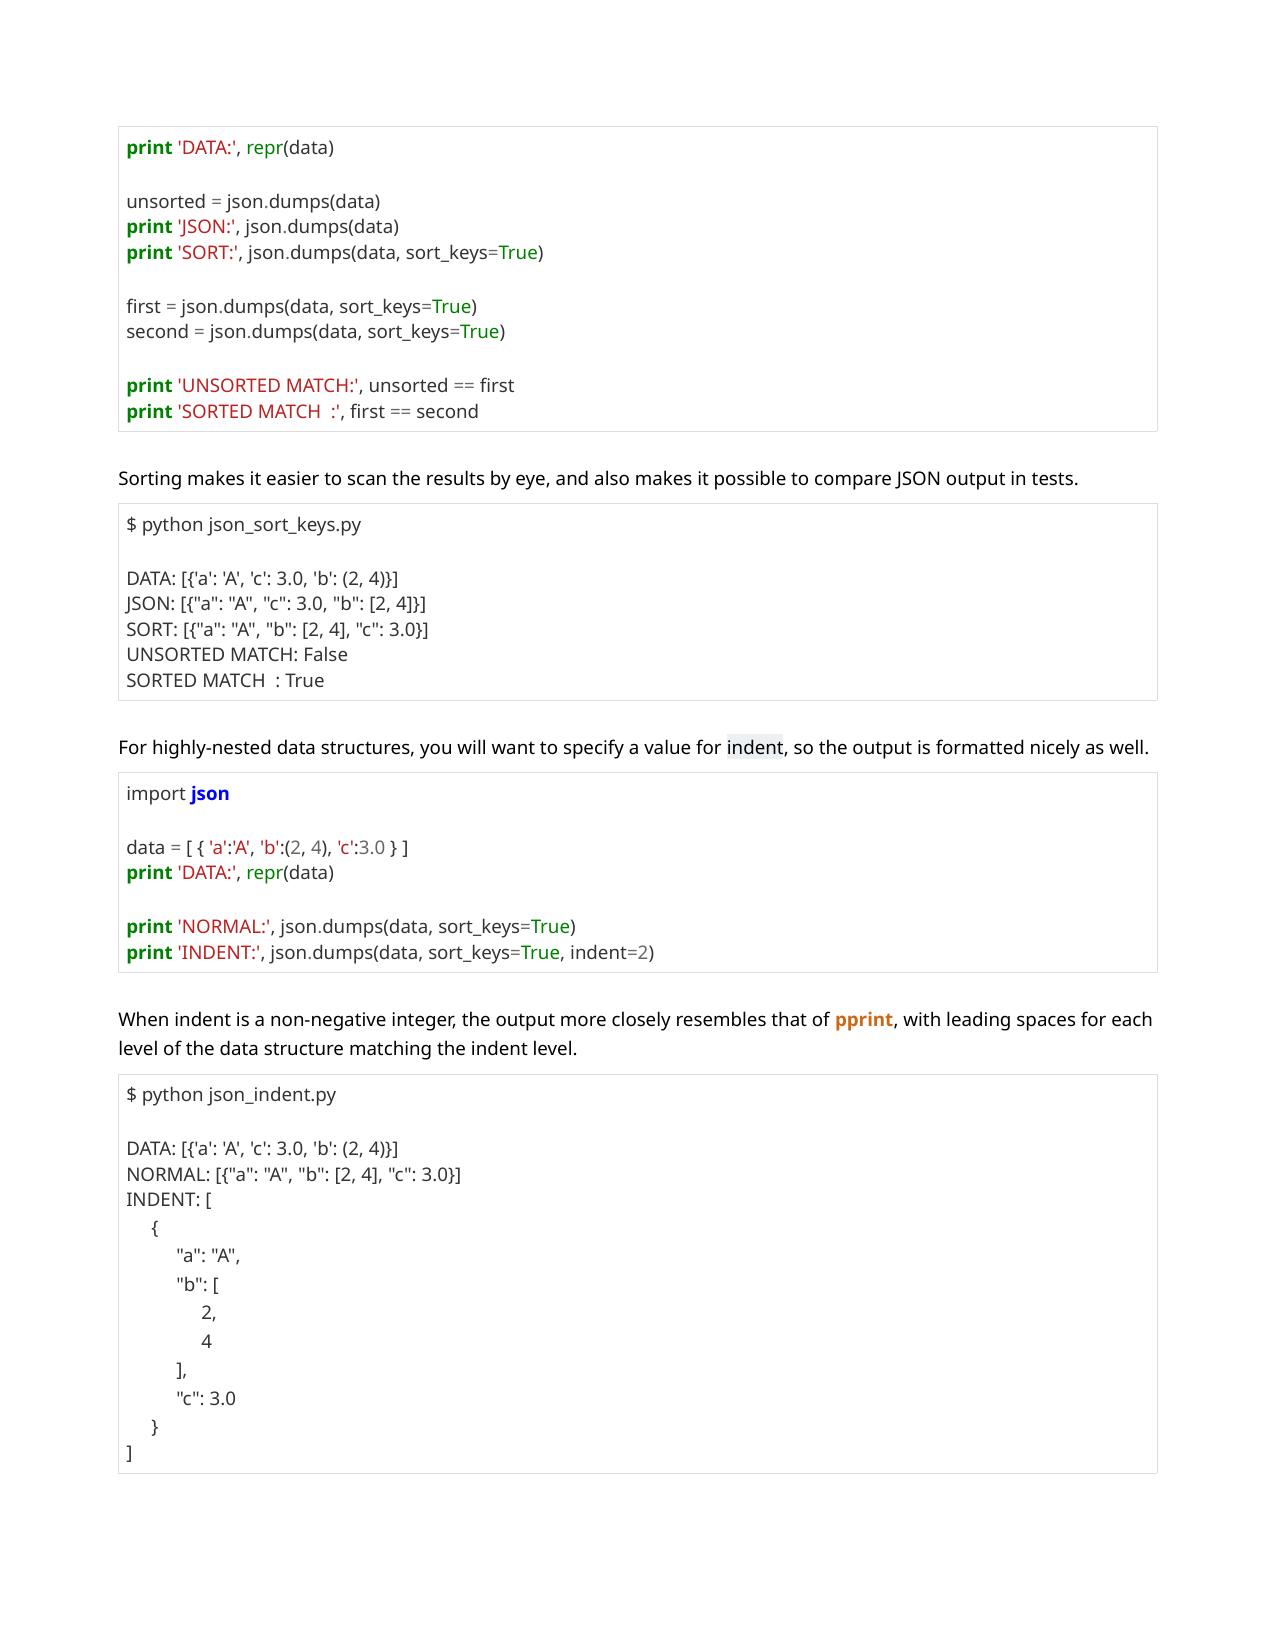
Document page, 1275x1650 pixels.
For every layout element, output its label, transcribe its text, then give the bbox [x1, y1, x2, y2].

text print 'DATA:', repr(data) [119, 127, 1157, 152]
text data = [ { 'a':'A', 'b':(2, 4), 'c':3.0 } ] [119, 826, 1157, 852]
text DATA: [{'a': 'A', 'c': 3.0, 'b': (2, 4)}] [119, 1128, 1157, 1153]
text print 'INDENT:', json.dumps(data, sort_keys=True, indent=2) [119, 931, 1157, 972]
text second = json.dumps(data, sort_keys=True) [119, 311, 1157, 336]
text $ python json_sort_keys.py [119, 504, 1157, 528]
text 2, [119, 1289, 1157, 1318]
text DATA: [{'a': 'A', 'c': 3.0, 'b': (2, 4)}] [119, 557, 1157, 582]
text unsorted = json.dumps(data) [119, 180, 1157, 206]
text When indent is a non-negative integer, the output more closely resembles that of pprint, with leading spaces for each level of the data structure matching the indent level. [118, 1002, 1157, 1061]
text 4 [119, 1318, 1157, 1346]
text SORTED MATCH : True [119, 659, 1157, 700]
text } [119, 1403, 1157, 1432]
text For highly-nested data structures, you will want to specify a value for indent, so the output is formatted nicely as well. [118, 730, 1157, 759]
text "a": "A", [119, 1233, 1157, 1261]
text "c": 3.0 [119, 1375, 1157, 1403]
text "b": [ [119, 1261, 1157, 1289]
text $ python json_indent.py [119, 1075, 1157, 1099]
text print 'UNSORTED MATCH:', unsorted == first [119, 364, 1157, 390]
text SORT: [{"a": "A", "b": [2, 4], "c": 3.0}] [119, 608, 1157, 633]
text UNSORTED MATCH: False [119, 633, 1157, 659]
text INDENT: [ [119, 1179, 1157, 1204]
text JSON: [{"a": "A", "c": 3.0, "b": [2, 4]}] [119, 582, 1157, 608]
text NORMAL: [{"a": "A", "b": [2, 4], "c": 3.0}] [119, 1153, 1157, 1179]
text print 'SORT:', json.dumps(data, sort_keys=True) [119, 231, 1157, 257]
text ], [119, 1346, 1157, 1375]
text Sorting makes it easier to scan the results by eye, and also makes it possible to compare JSON output in tests. [118, 461, 1157, 491]
text import json [119, 773, 1157, 798]
text print 'NORMAL:', json.dumps(data, sort_keys=True) [119, 906, 1157, 931]
text print 'SORTED MATCH :', first == second [119, 390, 1157, 431]
text ] [119, 1432, 1157, 1473]
text { [119, 1204, 1157, 1233]
text first = json.dumps(data, sort_keys=True) [119, 285, 1157, 311]
text print 'DATA:', repr(data) [119, 852, 1157, 877]
text print 'JSON:', json.dumps(data) [119, 206, 1157, 231]
